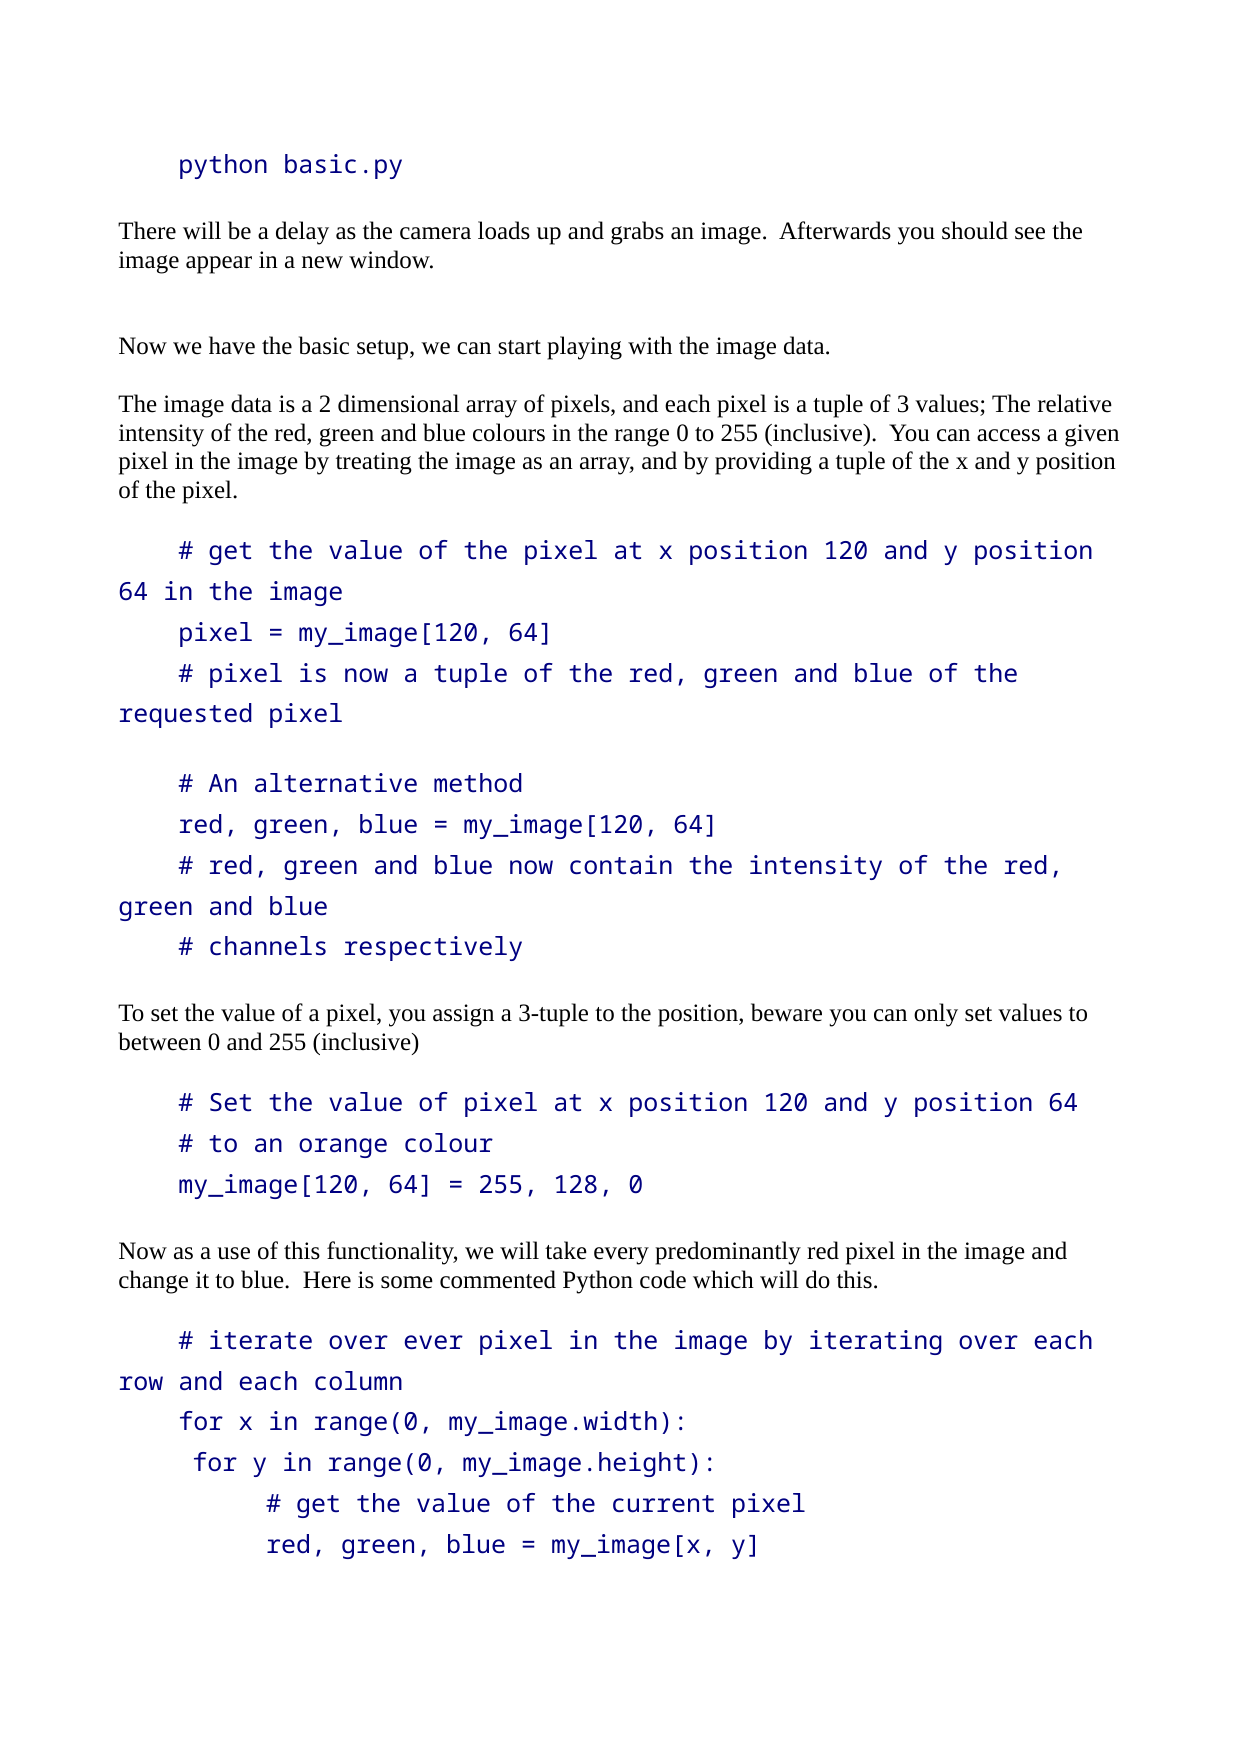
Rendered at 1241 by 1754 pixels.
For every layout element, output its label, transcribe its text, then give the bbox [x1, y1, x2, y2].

text # to an orange colour [118, 1126, 1122, 1160]
text # pixel is now a tuple of the red, green and blue of the requested pixel [118, 655, 1122, 730]
text for y in range(0, my_image.height): [118, 1445, 1122, 1479]
text There will be a delay as the camera loads up and grabs an image. Afterwards you should see the image appear in a new window. [118, 216, 1122, 274]
text Now we have the basic setup, we can start playing with the image data. [118, 331, 1122, 360]
text Now as a use of this functionality, we will take every predominantly red pixel in the image and change it to blue. Here is some commented Python code which will do this. [118, 1236, 1122, 1293]
text # iterate over ever pixel in the image by iterating over each row and each column [118, 1322, 1122, 1397]
text # An alternative method [118, 766, 1122, 800]
text python basic.py [118, 147, 1122, 181]
text red, green, blue = my_image[120, 64] [118, 806, 1122, 841]
text pixel = my_image[120, 64] [118, 614, 1122, 648]
text # Set the value of pixel at x position 120 and y position 64 [118, 1085, 1122, 1119]
text # channels respectively [118, 929, 1122, 963]
text for x in range(0, my_image.width): [118, 1404, 1122, 1438]
text # get the value of the pixel at x position 120 and y position 64 in the image [118, 533, 1122, 608]
text The image data is a 2 dimensional array of pixels, and each pixel is a tuple of 3 values; The relative intensity of the red, green and blue colours in the range 0 to 255 (inclusive). You can access a given pixel in the image by treating the image as an array, and by providing a tuple of the x and y position of the pixel. [118, 389, 1122, 504]
text my_image[120, 64] = 255, 128, 0 [118, 1166, 1122, 1201]
text To set the value of a pixel, you assign a 3-tuple to the position, beware you can only set values to between 0 and 255 (inclusive) [118, 998, 1122, 1056]
text # get the value of the current pixel [118, 1486, 1122, 1520]
text red, green, blue = my_image[x, y] [118, 1526, 1122, 1561]
text # red, green and blue now contain the intensity of the red, green and blue [118, 847, 1122, 922]
